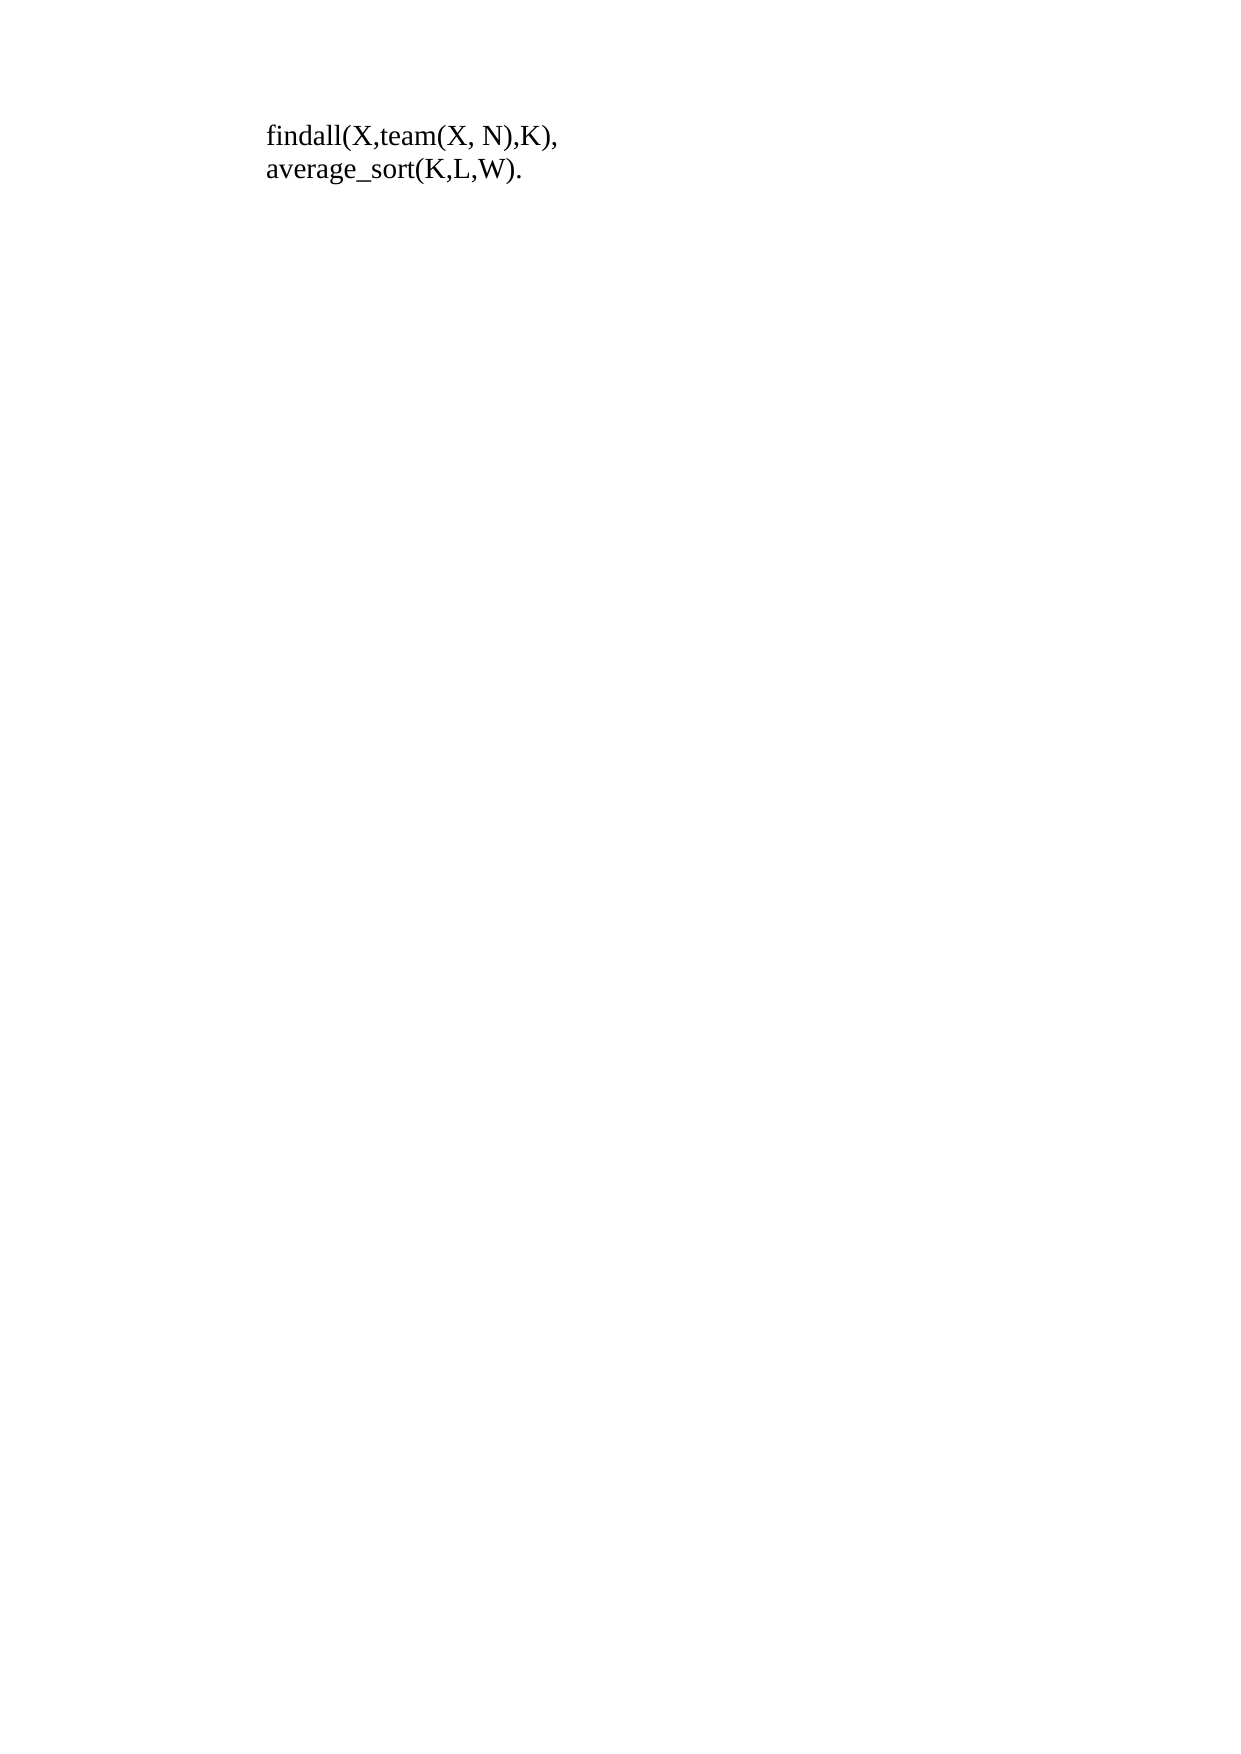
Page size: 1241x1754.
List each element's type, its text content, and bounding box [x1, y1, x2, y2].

text average_sort(K,L,W). [118, 152, 1122, 185]
text findall(X,team(X, N),K), [118, 118, 1122, 152]
